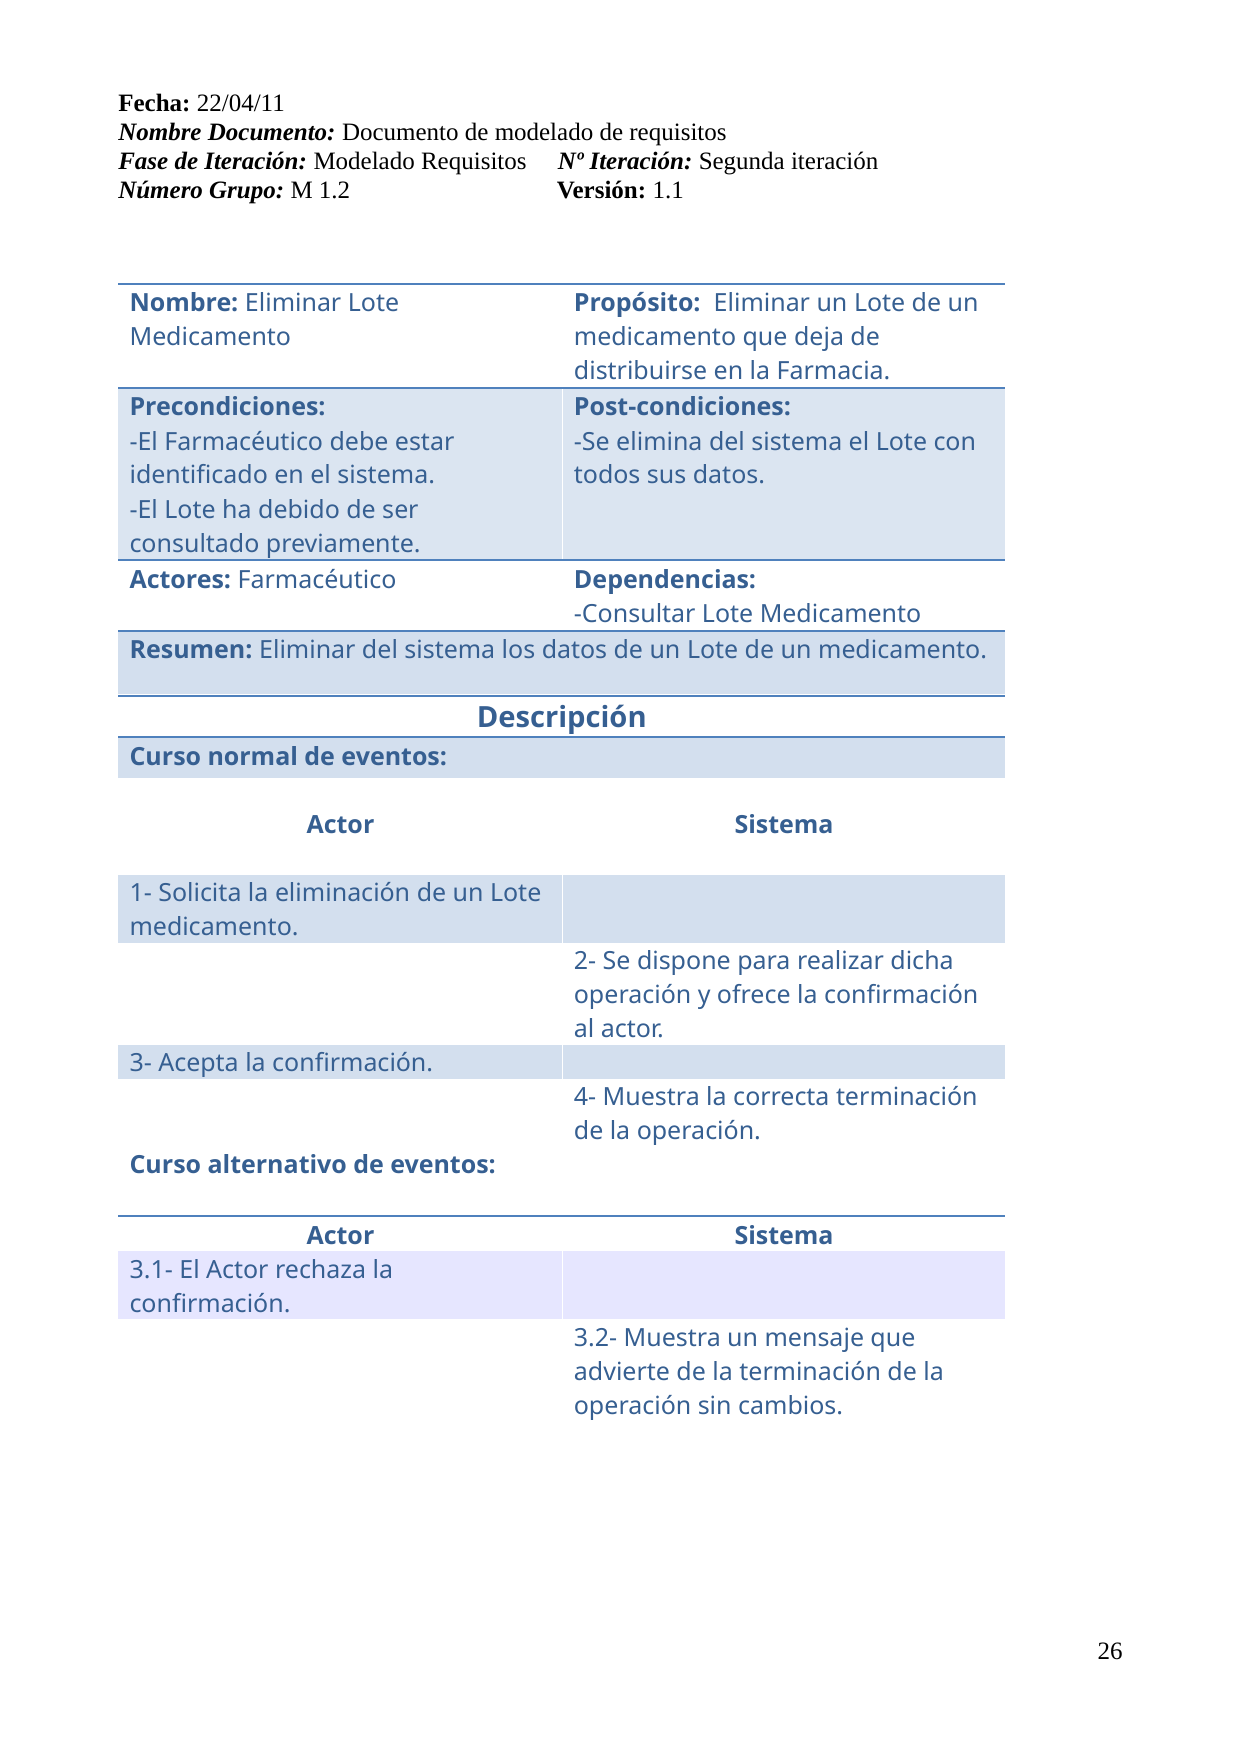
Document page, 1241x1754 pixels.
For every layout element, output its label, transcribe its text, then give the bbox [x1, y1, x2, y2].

table_cell Sistema [563, 1217, 1005, 1251]
table_cell Precondiciones: -El Farmacéutico debe estar identificado en el sistema. -El Lote ha debido de ser consultado previamente. [118, 389, 562, 559]
table_cell Actor [118, 1217, 562, 1251]
table_cell 3- Acepta la confirmación. [118, 1045, 562, 1079]
table_cell 1- Solicita la eliminación de un Lote medicamento. [118, 875, 562, 943]
table_cell Curso alternativo de eventos: [118, 1147, 1005, 1215]
table_cell 2- Se dispone para realizar dicha operación y ofrece la confirmación al actor. [563, 943, 1005, 1045]
table_header Nombre: Eliminar Lote Medicamento [118, 285, 562, 387]
table_cell Curso normal de eventos: [118, 738, 1005, 778]
table_cell [118, 1320, 562, 1422]
table_cell Post-condiciones: -Se elimina del sistema el Lote con todos sus datos. [563, 389, 1005, 559]
table_cell 3.1- El Actor rechaza la confirmación. [118, 1251, 562, 1319]
table_cell [118, 943, 562, 1045]
table_cell [563, 1251, 1005, 1319]
table_cell 3.2- Muestra un mensaje que advierte de la terminación de la operación sin cambios. [563, 1320, 1005, 1422]
table_cell 4- Muestra la correcta terminación de la operación. [563, 1079, 1005, 1147]
table_cell Dependencias: -Consultar Lote Medicamento [563, 561, 1005, 629]
table_cell [118, 1079, 562, 1147]
table_header Propósito: Eliminar un Lote de un medicamento que deja de distribuirse en la Farmacia. [563, 285, 1005, 387]
table_cell Actores: Farmacéutico [118, 561, 562, 629]
table_cell Descripción [118, 697, 1005, 736]
table_header Sistema [563, 806, 1005, 874]
table_cell [563, 1045, 1005, 1079]
table_cell [563, 875, 1005, 943]
table_cell Resumen: Eliminar del sistema los datos de un Lote de un medicamento. [118, 632, 1005, 694]
table_header Actor [118, 806, 562, 874]
